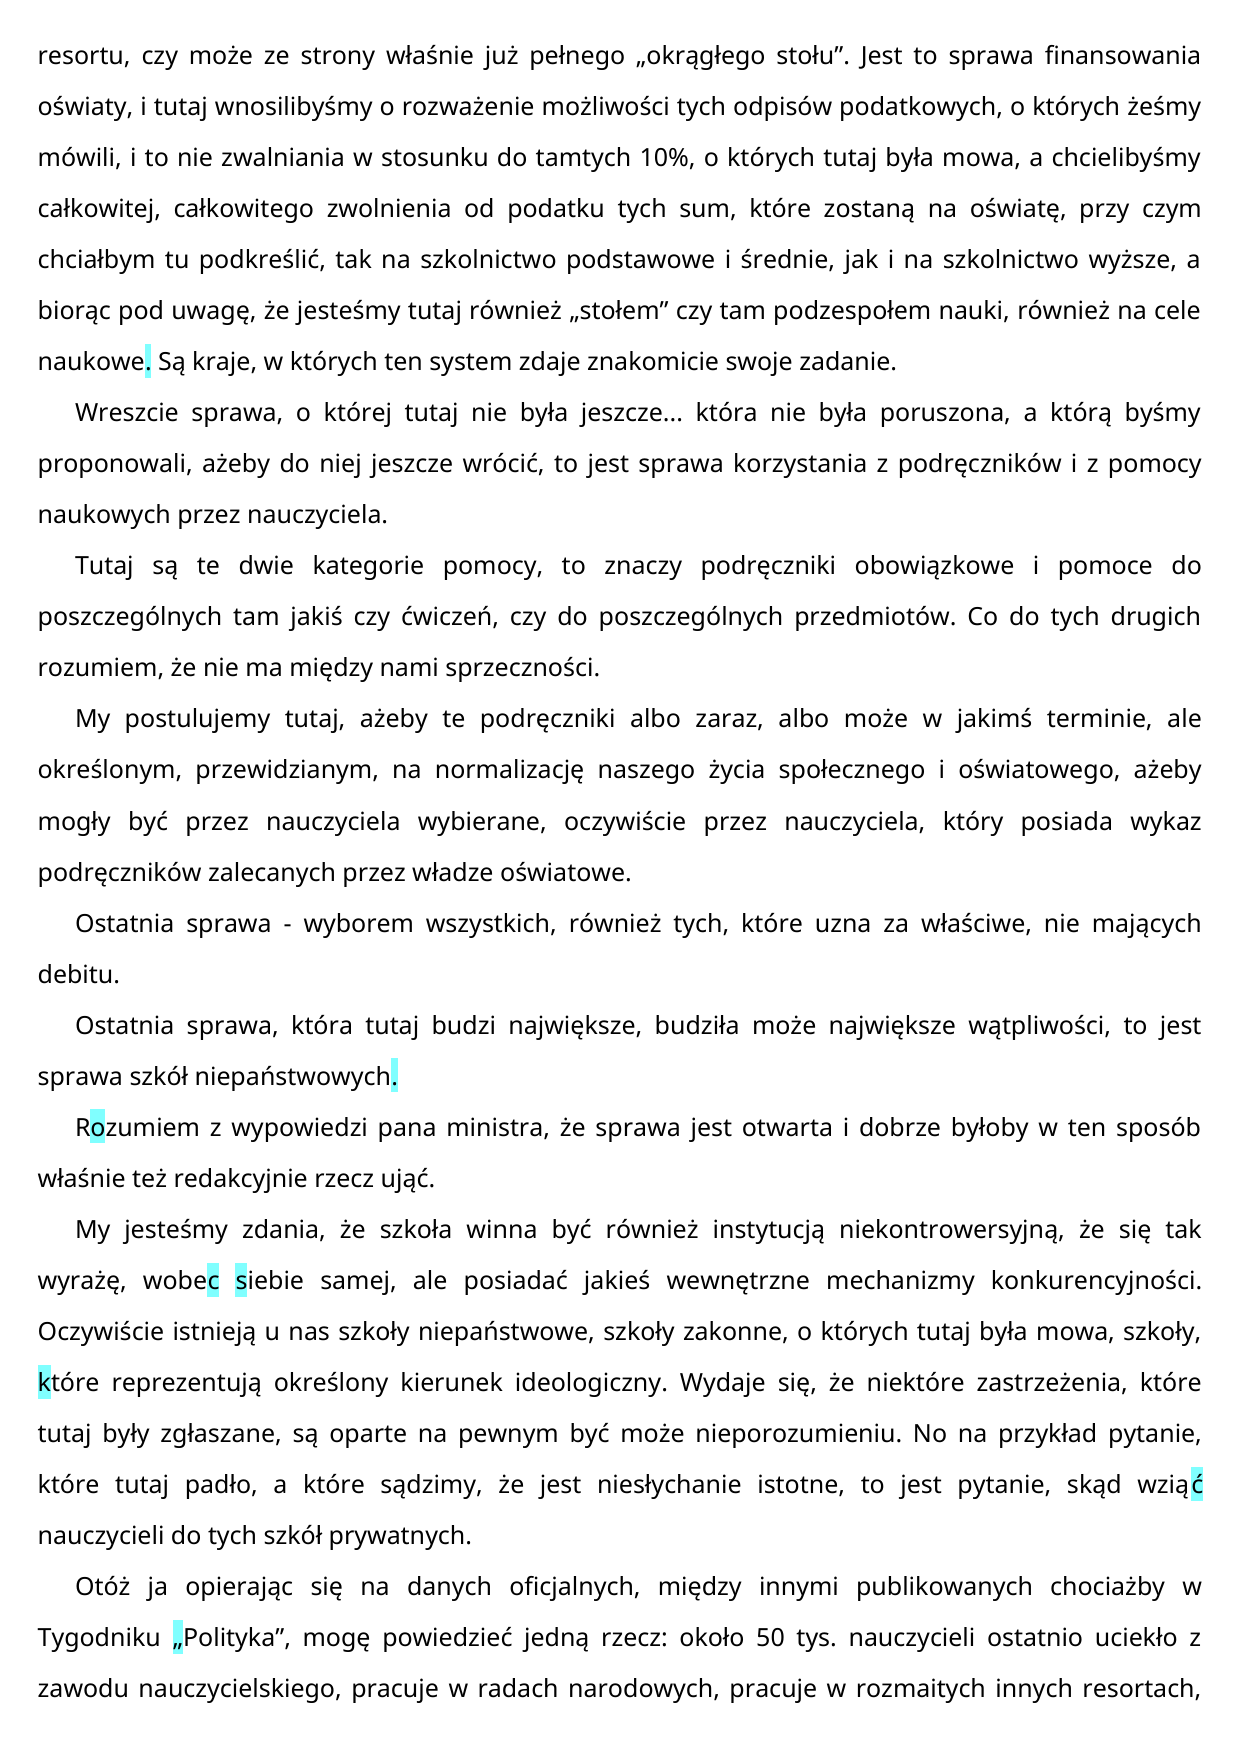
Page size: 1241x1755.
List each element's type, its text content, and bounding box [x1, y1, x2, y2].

text Tutaj są te dwie kategorie pomocy, to znaczy podręczniki obowiązkowe i pomoce do poszczególnych tam jakiś czy ćwiczeń, czy do poszczególnych przedmiotów. Co do tych drugich rozumiem, że nie ma między nami sprzeczności. [37, 548, 1203, 684]
text Rozumiem z wypowiedzi pana ministra, że sprawa jest otwarta i dobrze byłoby w ten sposób właśnie też redakcyjnie rzecz ująć. [37, 1109, 1203, 1194]
text My jesteśmy zdania, że szkoła winna być również instytucją niekontrowersyjną, że się tak wyrażę, wobec siebie samej, ale posiadać jakieś wewnętrzne mechanizmy konkurencyjności. Oczywiście istnieją u nas szkoły niepaństwowe, szkoły zakonne, o których tutaj była mowa, szkoły, które reprezentują określony kierunek ideologiczny. Wydaje się, że niektóre zastrzeżenia, które tutaj były zgłaszane, są oparte na pewnym być może nieporozumieniu. No na przykład pytanie, które tutaj padło, a które sądzimy, że jest niesłychanie istotne, to jest pytanie, skąd wziąć nauczycieli do tych szkół prywatnych. [37, 1211, 1203, 1552]
text Ostatnia sprawa, która tutaj budzi największe, budziła może największe wątpliwości, to jest sprawa szkół niepaństwowych. [37, 1007, 1203, 1092]
text My postulujemy tutaj, ażeby te podręczniki albo zaraz, albo może w jakimś terminie, ale określonym, przewidzianym, na normalizację naszego życia społecznego i oświatowego, ażeby mogły być przez nauczyciela wybierane, oczywiście przez nauczyciela, który posiada wykaz podręczników zalecanych przez władze oświatowe. [37, 701, 1203, 888]
text resortu, czy może ze strony właśnie już pełnego „okrągłego stołu”. Jest to sprawa finansowania oświaty, i tutaj wnosilibyśmy o rozważenie możliwości tych odpisów podatkowych, o których żeśmy mówili, i to nie zwalniania w stosunku do tamtych 10%, o których tutaj była mowa, a chcielibyśmy całkowitej, całkowitego zwolnienia od podatku tych sum, które zostaną na oświatę, przy czym chciałbym tu podkreślić, tak na szkolnictwo podstawowe i średnie, jak i na szkolnictwo wyższe, a biorąc pod uwagę, że jesteśmy tutaj również „stołem” czy tam podzespołem nauki, również na cele naukowe. Są kraje, w których ten system zdaje znakomicie swoje zadanie. [37, 37, 1203, 378]
text Ostatnia sprawa - wyborem wszystkich, również tych, które uzna za właściwe, nie mających debitu. [37, 905, 1203, 990]
text Otóż ja opierając się na danych oficjalnych, między innymi publikowanych chociażby w Tygodniku „Polityka”, mogę powiedzieć jedną rzecz: około 50 tys. nauczycieli ostatnio uciekło z zawodu nauczycielskiego, pracuje w radach narodowych, pracuje w rozmaitych innych resortach, [37, 1569, 1203, 1705]
text Wreszcie sprawa, o której tutaj nie była jeszcze... która nie była poruszona, a którą byśmy proponowali, ażeby do niej jeszcze wrócić, to jest sprawa korzystania z podręczników i z pomocy naukowych przez nauczyciela. [37, 395, 1203, 531]
